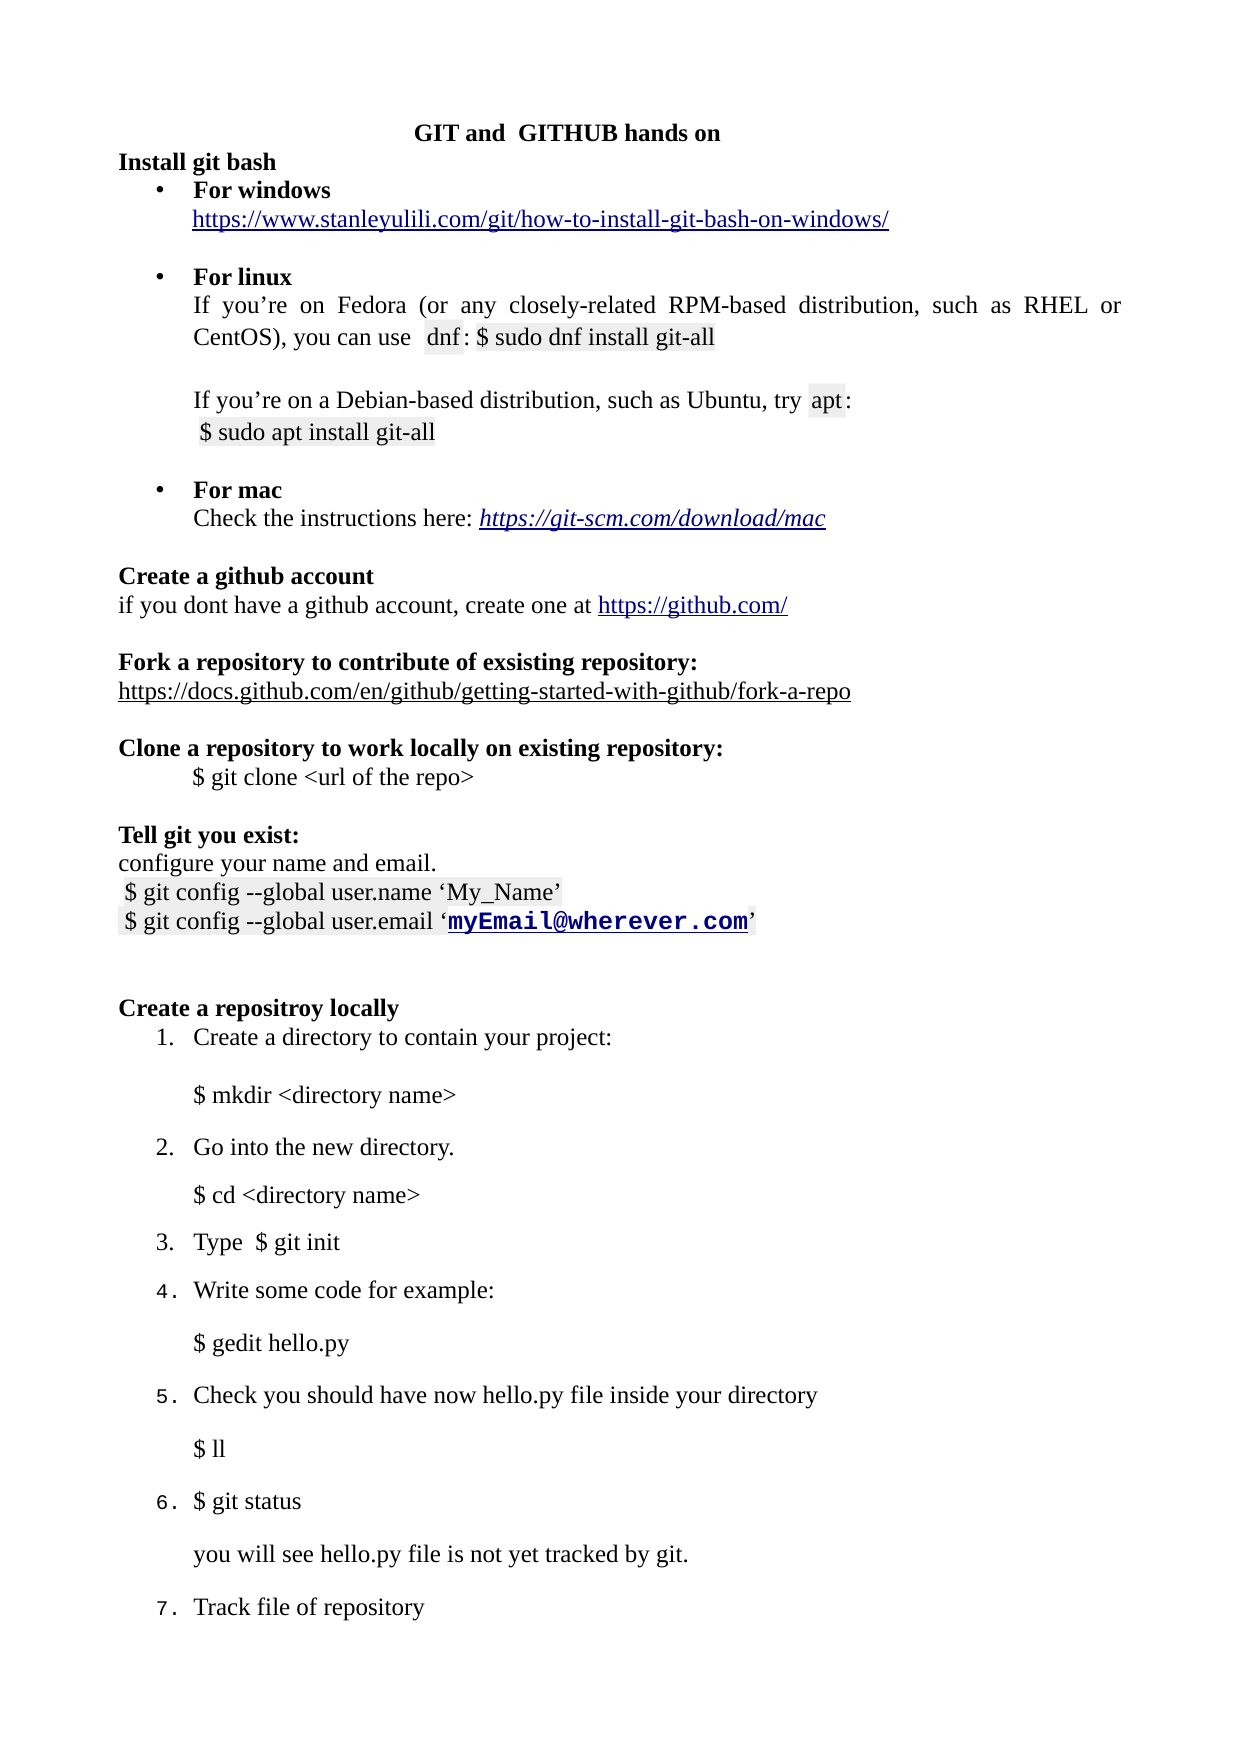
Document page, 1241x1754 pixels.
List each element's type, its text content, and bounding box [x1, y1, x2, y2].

list Write some code for example: [156, 1275, 1122, 1304]
list Track file of repository [156, 1592, 1122, 1621]
text Tell git you exist: [118, 820, 1122, 848]
list $ ll [156, 1434, 1122, 1463]
text Fork a repository to contribute of exsisting repository: https://docs.github.com/en/github/getting-started-with-github/fork-a-repo [118, 647, 1122, 705]
text $ git clone <url of the repo> [118, 762, 1122, 791]
list Create a directory to contain your project: [156, 1022, 1122, 1051]
list $ mkdir <directory name> [156, 1080, 1122, 1108]
list $ sudo apt install git-all [156, 417, 1122, 446]
text if you dont have a github account, create one at https://github.com/ [118, 590, 1122, 618]
list Check the instructions here: https://git-scm.com/download/mac [156, 503, 1122, 532]
list you will see hello.py file is not yet tracked by git. [156, 1539, 1122, 1568]
text Install git bash [118, 147, 1122, 176]
list If you’re on a Debian-based distribution, such as Ubuntu, try apt [156, 382, 845, 417]
text $ git config --global user.email ‘myEmail@wherever.com’ [118, 906, 1122, 937]
list : [846, 382, 1122, 417]
text GIT and GITHUB hands on [118, 118, 1122, 147]
text Clone a repository to work locally on existing repository: [118, 733, 1122, 762]
list Check you should have now hello.py file inside your directory [156, 1381, 1122, 1410]
text configure your name and email. [118, 848, 1122, 877]
list For linux [156, 262, 1122, 291]
list For windows [156, 176, 1122, 204]
list $ gedit hello.py [156, 1328, 1122, 1357]
list For mac [156, 475, 1122, 503]
text https://www.stanleyulili.com/git/how-to-install-git-bash-on-windows/ [118, 204, 1122, 233]
list $ cd <directory name> [156, 1180, 1122, 1208]
list $ git status [156, 1486, 1122, 1516]
text Create a github account [118, 561, 1122, 590]
list Type $ git init [156, 1227, 1122, 1256]
list Go into the new directory. [156, 1132, 1122, 1161]
text Create a repositroy locally [118, 993, 1122, 1022]
list If you’re on Fedora (or any closely-related RPM-based distribution, such as RHEL or CentOS), you can use dnf: $ sudo dnf install git-all [156, 291, 1122, 354]
text $ git config --global user.name ‘My_Name’ [118, 877, 1122, 906]
